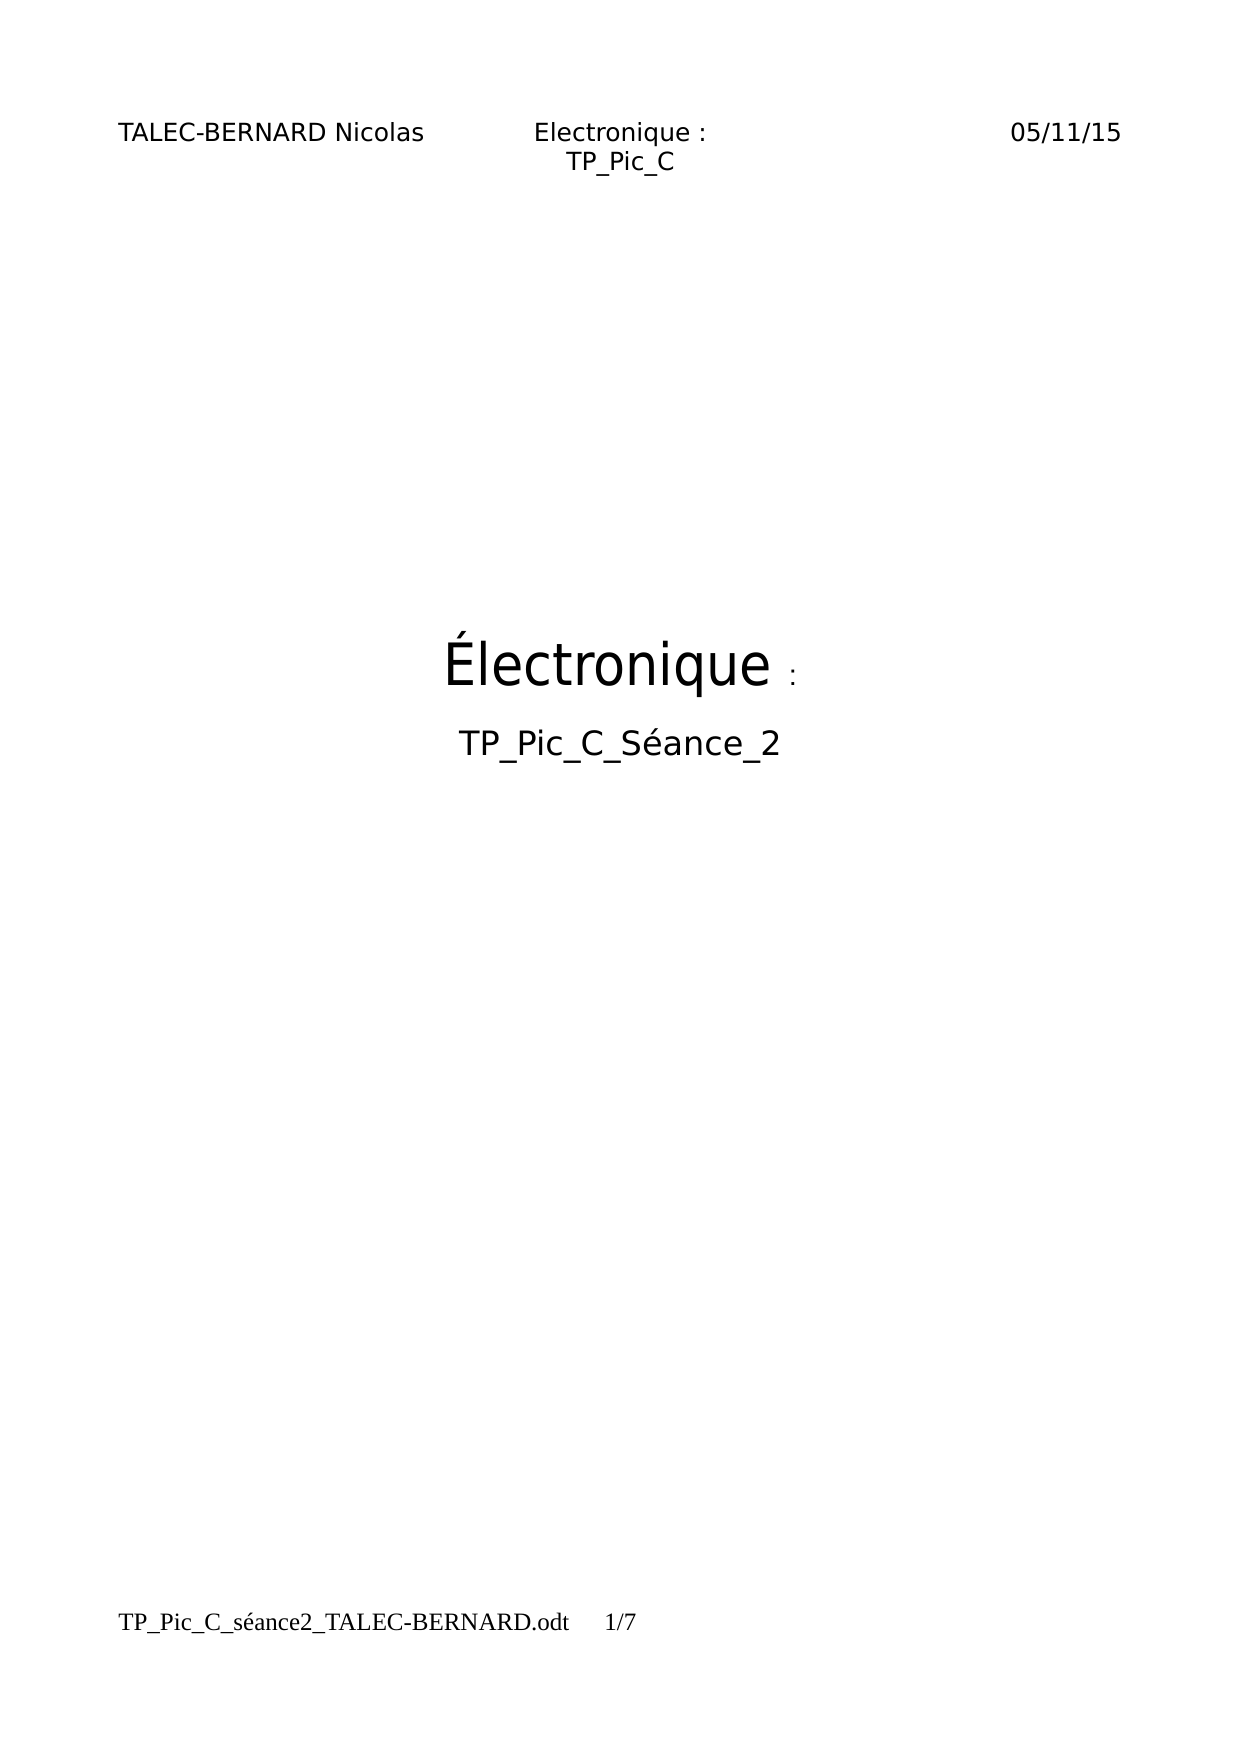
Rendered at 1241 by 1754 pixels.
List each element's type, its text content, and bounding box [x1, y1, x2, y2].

subtitle TP_Pic_C_Séance_2 [118, 724, 1122, 763]
subtitle Électronique : [118, 631, 1122, 699]
